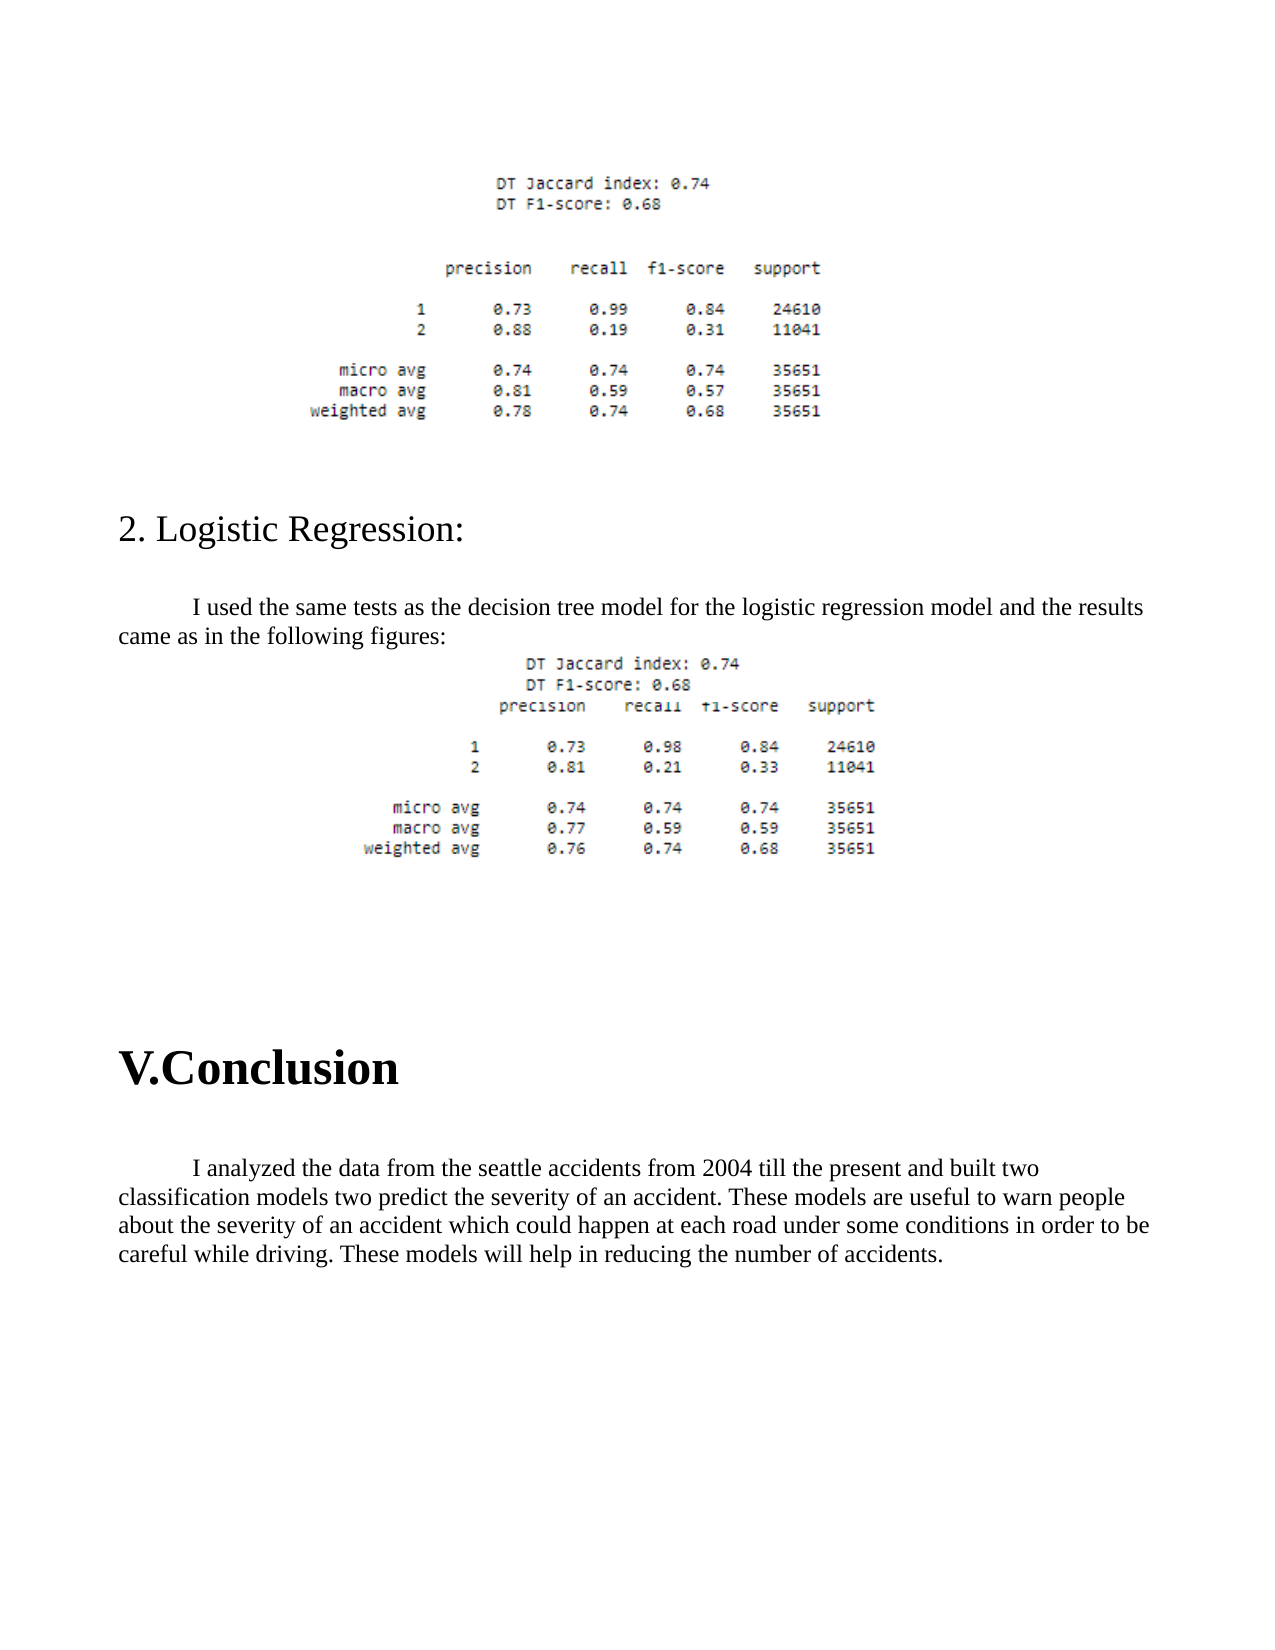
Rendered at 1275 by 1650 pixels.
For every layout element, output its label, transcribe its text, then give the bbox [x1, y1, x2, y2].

text 2. Logistic Regression: [118, 506, 1157, 549]
text V.Conclusion [118, 1038, 1157, 1096]
picture [284, 254, 847, 437]
text I used the same tests as the decision tree model for the logistic regression model and the results came as in the following figures: [118, 592, 1157, 650]
picture [347, 650, 928, 876]
text I analyzed the data from the seattle accidents from 2004 till the present and built two classification models two predict the severity of an accident. These models are useful to warn people about the severity of an accident which could happen at each road under some conditions in order to be careful while driving. These models will help in reducing the number of accidents. [118, 1153, 1157, 1268]
picture [486, 169, 739, 227]
